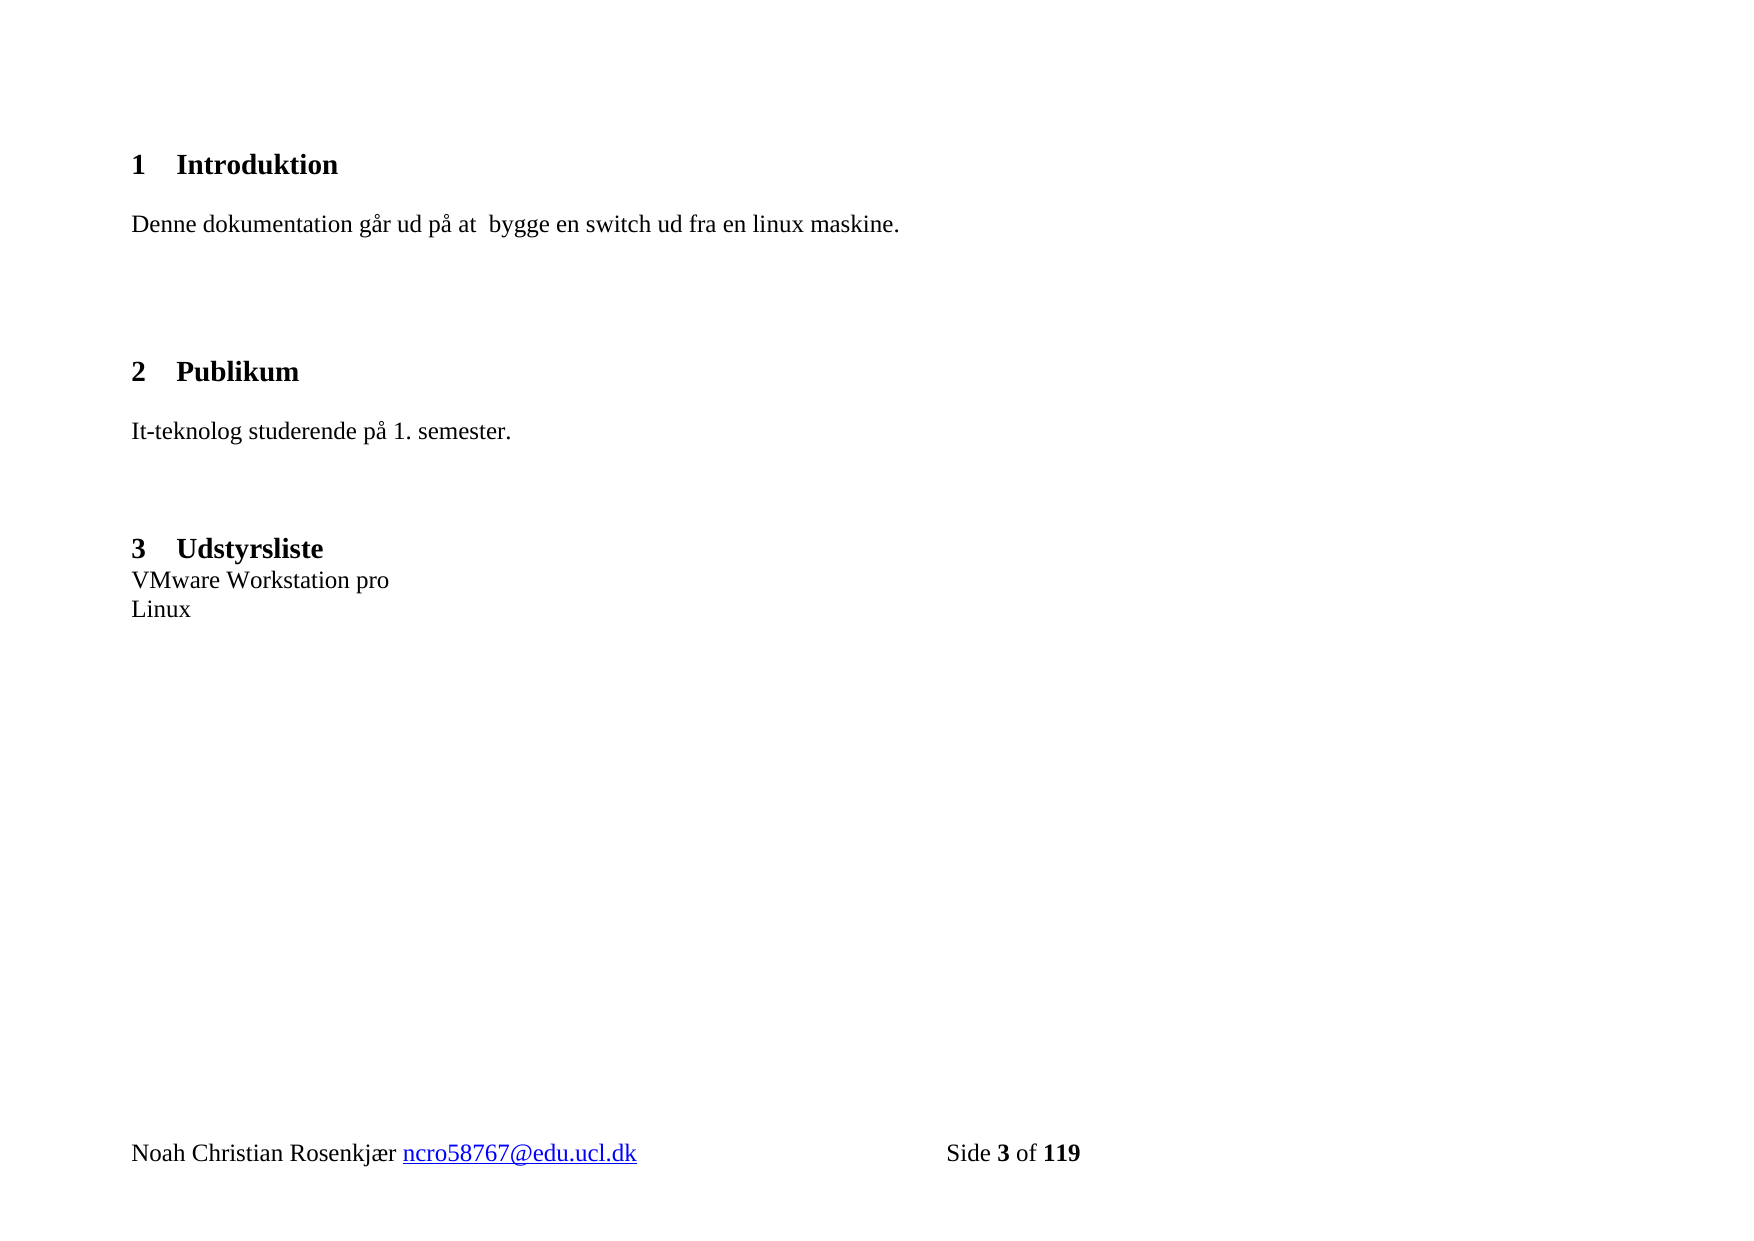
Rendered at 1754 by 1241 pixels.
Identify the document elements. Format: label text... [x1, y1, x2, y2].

text VMware Workstation pro [131, 565, 1632, 594]
text Denne dokumentation går ud på at bygge en switch ud fra en linux maskine. [131, 209, 1632, 238]
subtitle Introduktion [131, 147, 1632, 181]
subtitle Udstyrsliste [131, 531, 1632, 565]
text It-teknolog studerende på 1. semester. [131, 416, 1632, 445]
text Linux [131, 594, 1632, 622]
subtitle Publikum [131, 354, 1632, 387]
